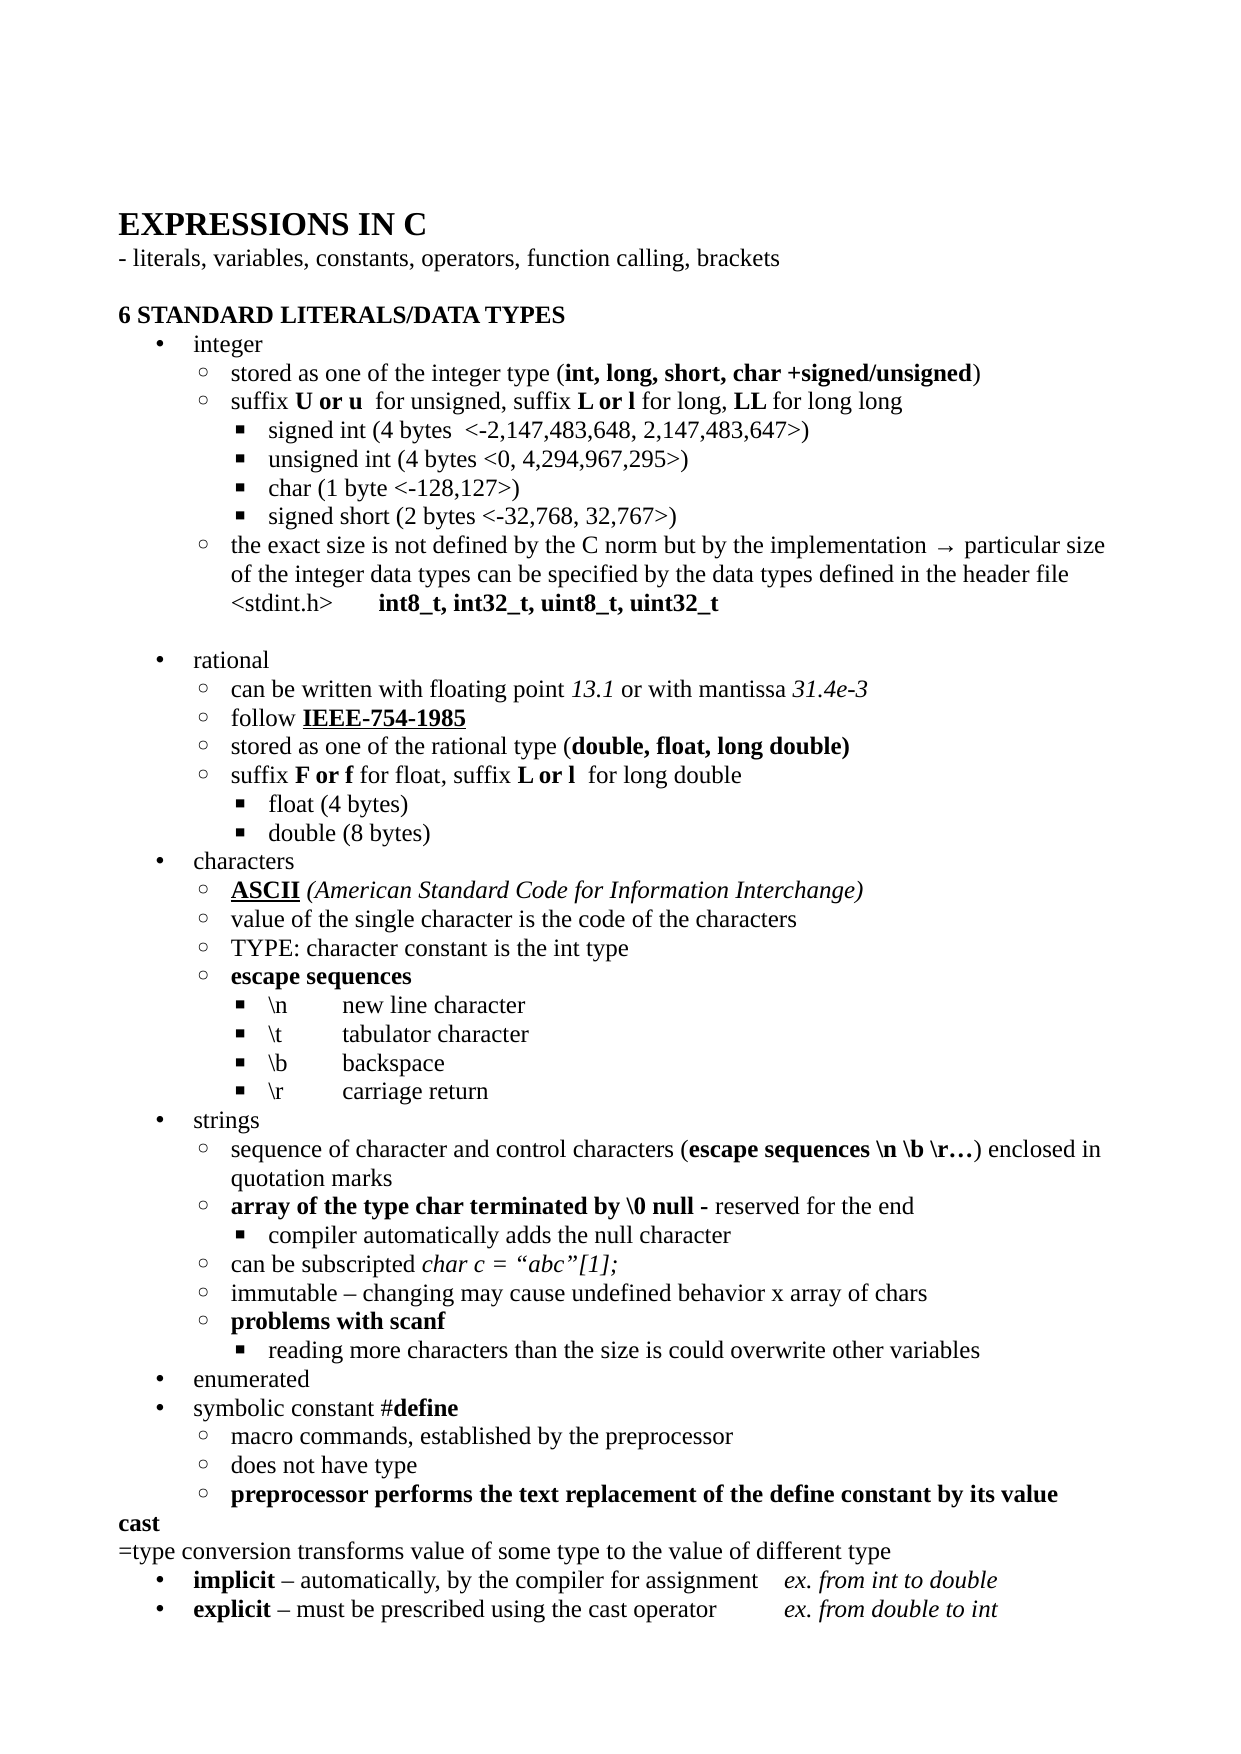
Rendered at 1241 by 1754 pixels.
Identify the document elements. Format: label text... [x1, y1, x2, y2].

list stored as one of the rational type (double, float, long double) [193, 731, 1122, 760]
list integer [156, 329, 1122, 358]
text =type conversion transforms value of some type to the value of different type [118, 1536, 1122, 1565]
list symbolic constant #define [156, 1393, 1122, 1421]
list reading more characters than the size is could overwrite other variables [231, 1335, 1122, 1364]
list can be subscripted char c = “abc”[1]; [193, 1249, 1122, 1278]
text cast [118, 1508, 1122, 1536]
list rational [156, 645, 1122, 674]
list suffix F or f for float, suffix L or l for long double [193, 760, 1122, 789]
list preprocessor performs the text replacement of the define constant by its value [193, 1479, 1122, 1508]
list characters [156, 846, 1122, 875]
text - literals, variables, constants, operators, function calling, brackets [118, 243, 1122, 271]
list \r carriage return [231, 1076, 1122, 1105]
list explicit – must be prescribed using the cast operator ex. from double to int [156, 1594, 1122, 1623]
list compiler automatically adds the null character [231, 1220, 1122, 1249]
list immutable – changing may cause undefined behavior x array of chars [193, 1278, 1122, 1306]
list unsigned int (4 bytes <0, 4,294,967,295>) [231, 444, 1122, 473]
list char (1 byte <-128,127>) [231, 473, 1122, 501]
list sequence of character and control characters (escape sequences \n \b \r…) enclosed in quotation marks [193, 1134, 1122, 1191]
list \t tabulator character [231, 1019, 1122, 1048]
list signed int (4 bytes <-2,147,483,648, 2,147,483,647>) [231, 415, 1122, 444]
list stored as one of the integer type (int, long, short, char +signed/unsigned) [193, 358, 1122, 386]
list macro commands, established by the preprocessor [193, 1421, 1122, 1450]
list float (4 bytes) [231, 789, 1122, 818]
list enumerated [156, 1364, 1122, 1393]
list \b backspace [231, 1048, 1122, 1076]
list follow IEEE-754-1985 [193, 703, 1122, 731]
list can be written with floating point 13.1 or with mantissa 31.4e-3 [193, 674, 1122, 703]
list array of the type char terminated by \0 null - reserved for the end [193, 1191, 1122, 1220]
list problems with scanf [193, 1306, 1122, 1335]
text EXPRESSIONS IN C [118, 204, 1122, 243]
list escape sequences [193, 961, 1122, 990]
list does not have type [193, 1450, 1122, 1479]
list value of the single character is the code of the characters [193, 904, 1122, 933]
text 6 STANDARD LITERALS/DATA TYPES [118, 300, 1122, 329]
list TYPE: character constant is the int type [193, 933, 1122, 961]
list signed short (2 bytes <-32,768, 32,767>) [231, 501, 1122, 530]
list double (8 bytes) [231, 818, 1122, 846]
list strings [156, 1105, 1122, 1134]
list suffix U or u for unsigned, suffix L or l for long, LL for long long [193, 386, 1122, 415]
list the exact size is not defined by the C norm but by the implementation → particular size of the integer data types can be specified by the data types defined in the header file <stdint.h> int8_t, int32_t, uint8_t, uint32_t [193, 530, 1122, 616]
list implicit – automatically, by the compiler for assignment ex. from int to double [156, 1565, 1122, 1594]
list \n new line character [231, 990, 1122, 1019]
list ASCII (American Standard Code for Information Interchange) [193, 875, 1122, 904]
